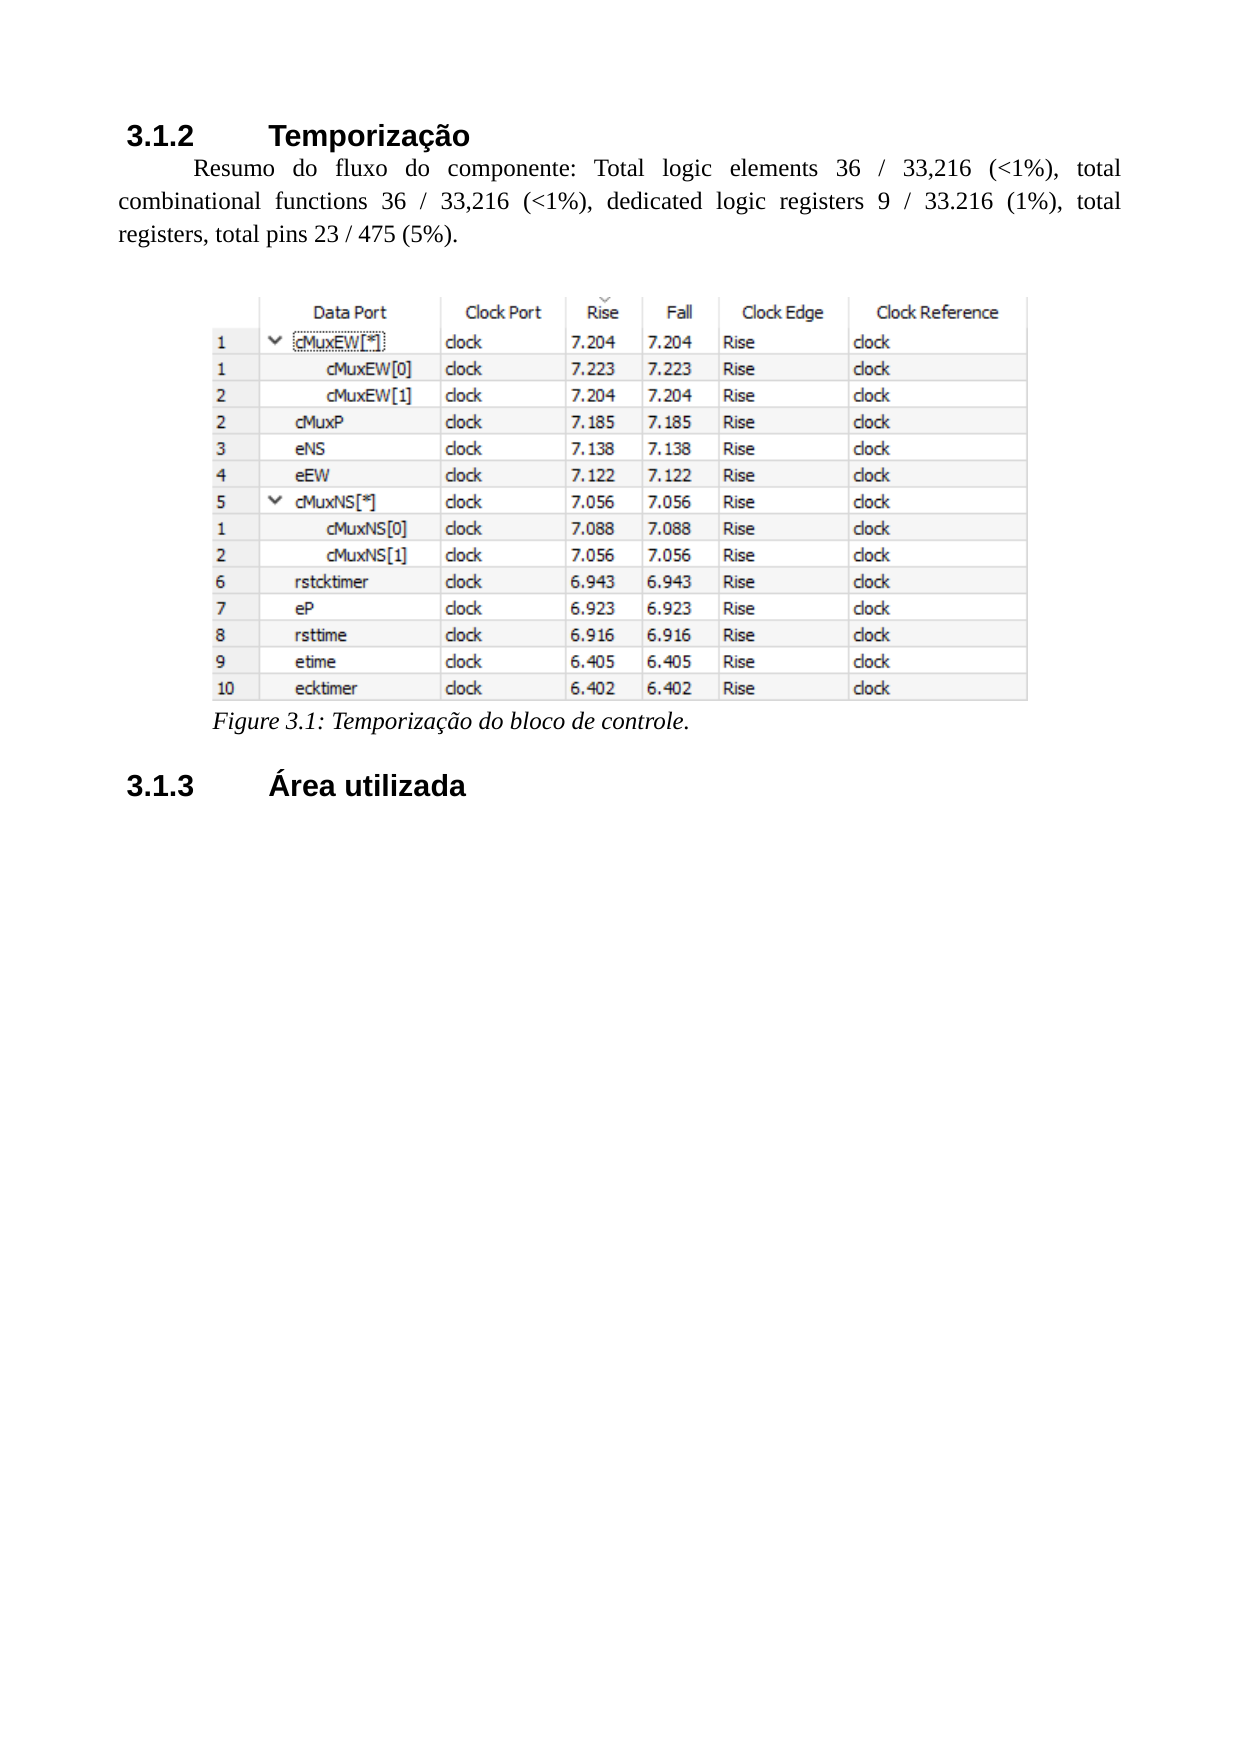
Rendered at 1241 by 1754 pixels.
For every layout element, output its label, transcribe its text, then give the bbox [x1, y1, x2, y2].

subtitle Temporização [118, 118, 1122, 153]
text Resumo do fluxo do componente: Total logic elements 36 / 33,216 (<1%), total combinational functions 36 / 33,216 (<1%), dedicated logic registers 9 / 33.216 (1%), total registers, total pins 23 / 475 (5%). [118, 153, 1122, 248]
text Figure 3.1: Temporização do bloco de controle. [212, 701, 1028, 735]
subtitle Área utilizada [118, 768, 1122, 803]
picture [212, 297, 1028, 701]
